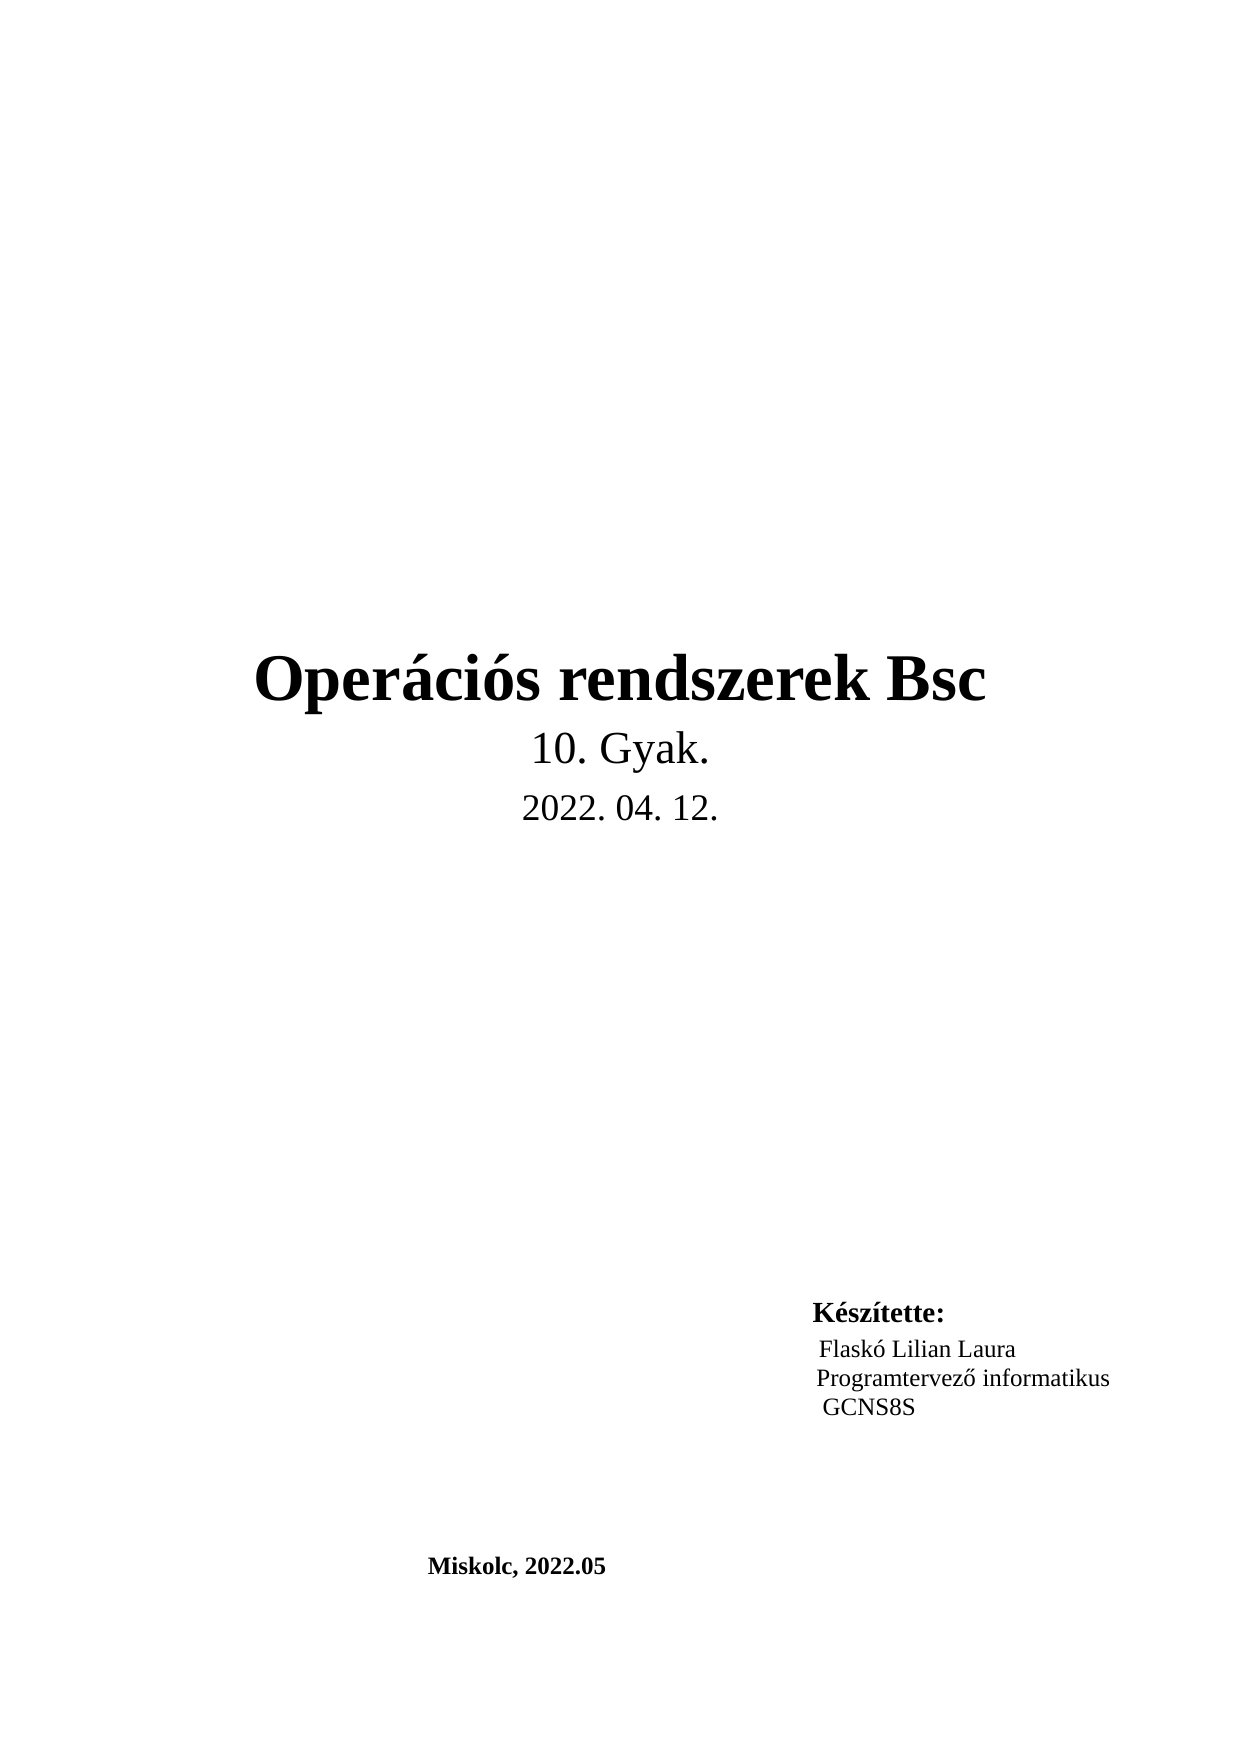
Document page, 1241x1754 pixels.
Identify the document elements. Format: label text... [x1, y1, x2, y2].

text Operációs rendszerek Bsc [118, 638, 1122, 715]
text Miskolc, 2022.05 [118, 1551, 915, 1579]
text 10. Gyak. [118, 721, 1122, 773]
text Készítette: [118, 1295, 945, 1329]
text Flaskó Lilian Laura [118, 1334, 1016, 1363]
text Programtervező informatikus [118, 1363, 1116, 1392]
text 2022. 04. 12. [118, 785, 1122, 828]
text GCNS8S [118, 1392, 915, 1421]
